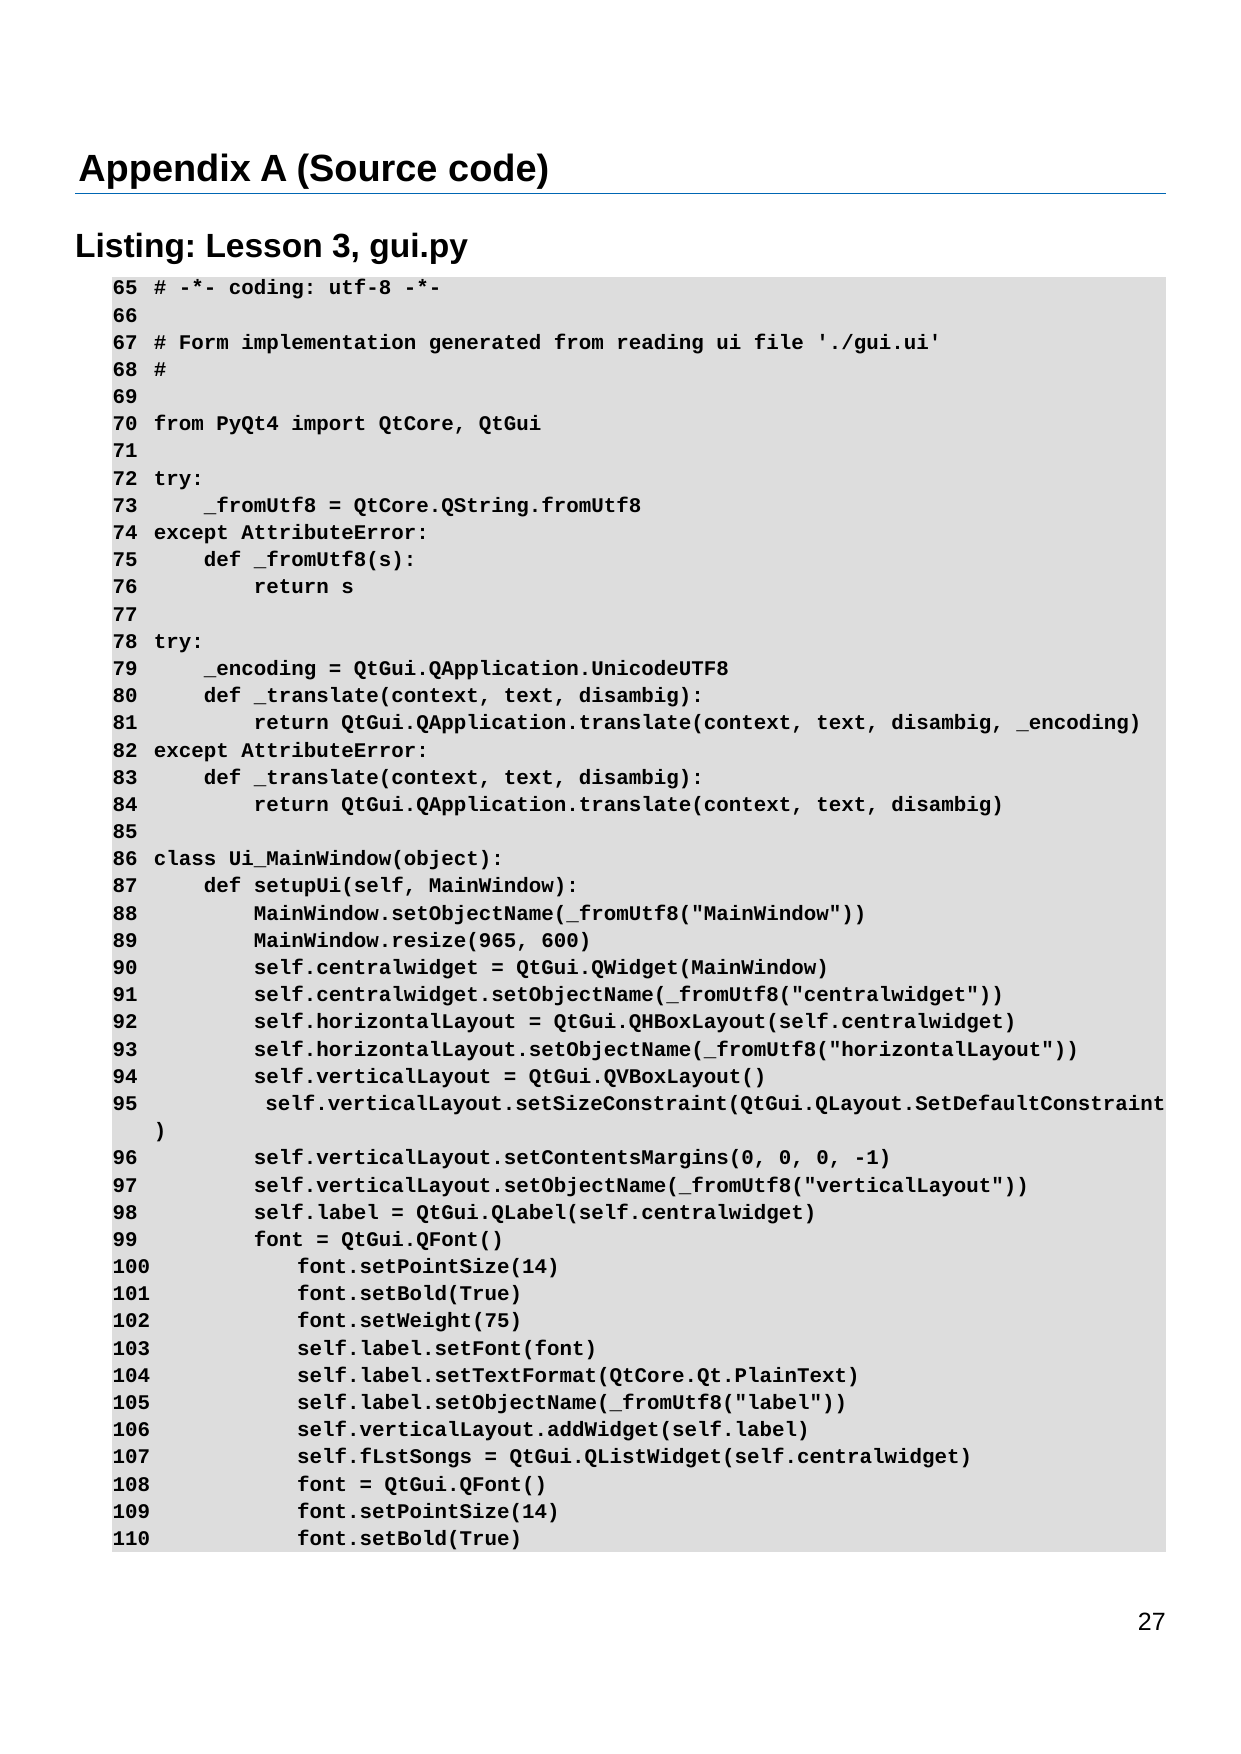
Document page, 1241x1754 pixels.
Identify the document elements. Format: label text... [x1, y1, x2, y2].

list try: [112, 631, 1166, 654]
list _fromUtf8 = QtCore.QString.fromUtf8 [112, 495, 1166, 518]
list self.centralwidget.setObjectName(_fromUtf8("centralwidget")) [112, 984, 1166, 1008]
list except AttributeError: [112, 522, 1166, 546]
list self.centralwidget = QtGui.QWidget(MainWindow) [112, 957, 1166, 981]
list try: [112, 468, 1166, 491]
list font = QtGui.QFont() [112, 1229, 1166, 1253]
list self.label.setTextFormat(QtCore.Qt.PlainText) [112, 1365, 1166, 1388]
list return s [112, 576, 1166, 600]
list self.horizontalLayout.setObjectName(_fromUtf8("horizontalLayout")) [112, 1039, 1166, 1062]
list # -*- coding: utf-8 -*- [112, 277, 1166, 301]
list self.label.setObjectName(_fromUtf8("label")) [112, 1392, 1166, 1416]
list return QtGui.QApplication.translate(context, text, disambig) [112, 794, 1166, 818]
list class Ui_MainWindow(object): [112, 848, 1166, 872]
list font.setBold(True) [112, 1283, 1166, 1307]
list self.verticalLayout.setContentsMargins(0, 0, 0, -1) [112, 1147, 1166, 1171]
list def setupUi(self, MainWindow): [112, 876, 1166, 899]
list def _fromUtf8(s): [112, 549, 1166, 573]
list self.verticalLayout.addWidget(self.label) [112, 1419, 1166, 1443]
list self.label.setFont(font) [112, 1338, 1166, 1361]
list _encoding = QtGui.QApplication.UnicodeUTF8 [112, 658, 1166, 682]
list # Form implementation generated from reading ui file './gui.ui' [112, 332, 1166, 355]
list def _translate(context, text, disambig): [112, 685, 1166, 709]
list except AttributeError: [112, 739, 1166, 763]
subtitle Appendix A (Source code) [75, 143, 1166, 193]
list font.setBold(True) [112, 1528, 1166, 1552]
list def _translate(context, text, disambig): [112, 767, 1166, 790]
list from PyQt4 import QtCore, QtGui [112, 413, 1166, 437]
list self.horizontalLayout = QtGui.QHBoxLayout(self.centralwidget) [112, 1011, 1166, 1035]
list self.verticalLayout.setObjectName(_fromUtf8("verticalLayout")) [112, 1174, 1166, 1198]
list font.setWeight(75) [112, 1311, 1166, 1334]
list font = QtGui.QFont() [112, 1474, 1166, 1497]
list # [112, 359, 1166, 383]
list MainWindow.resize(965, 600) [112, 930, 1166, 953]
list self.fLstSongs = QtGui.QListWidget(self.centralwidget) [112, 1446, 1166, 1470]
list font.setPointSize(14) [112, 1256, 1166, 1280]
list font.setPointSize(14) [112, 1501, 1166, 1524]
list self.verticalLayout.setSizeConstraint(QtGui.QLayout.SetDefaultConstraint) [112, 1093, 1166, 1144]
list MainWindow.setObjectName(_fromUtf8("MainWindow")) [112, 903, 1166, 926]
list self.verticalLayout = QtGui.QVBoxLayout() [112, 1066, 1166, 1089]
list return QtGui.QApplication.translate(context, text, disambig, _encoding) [112, 712, 1166, 736]
list self.label = QtGui.QLabel(self.centralwidget) [112, 1202, 1166, 1225]
subtitle Listing: Lesson 3, gui.py [75, 226, 1166, 265]
